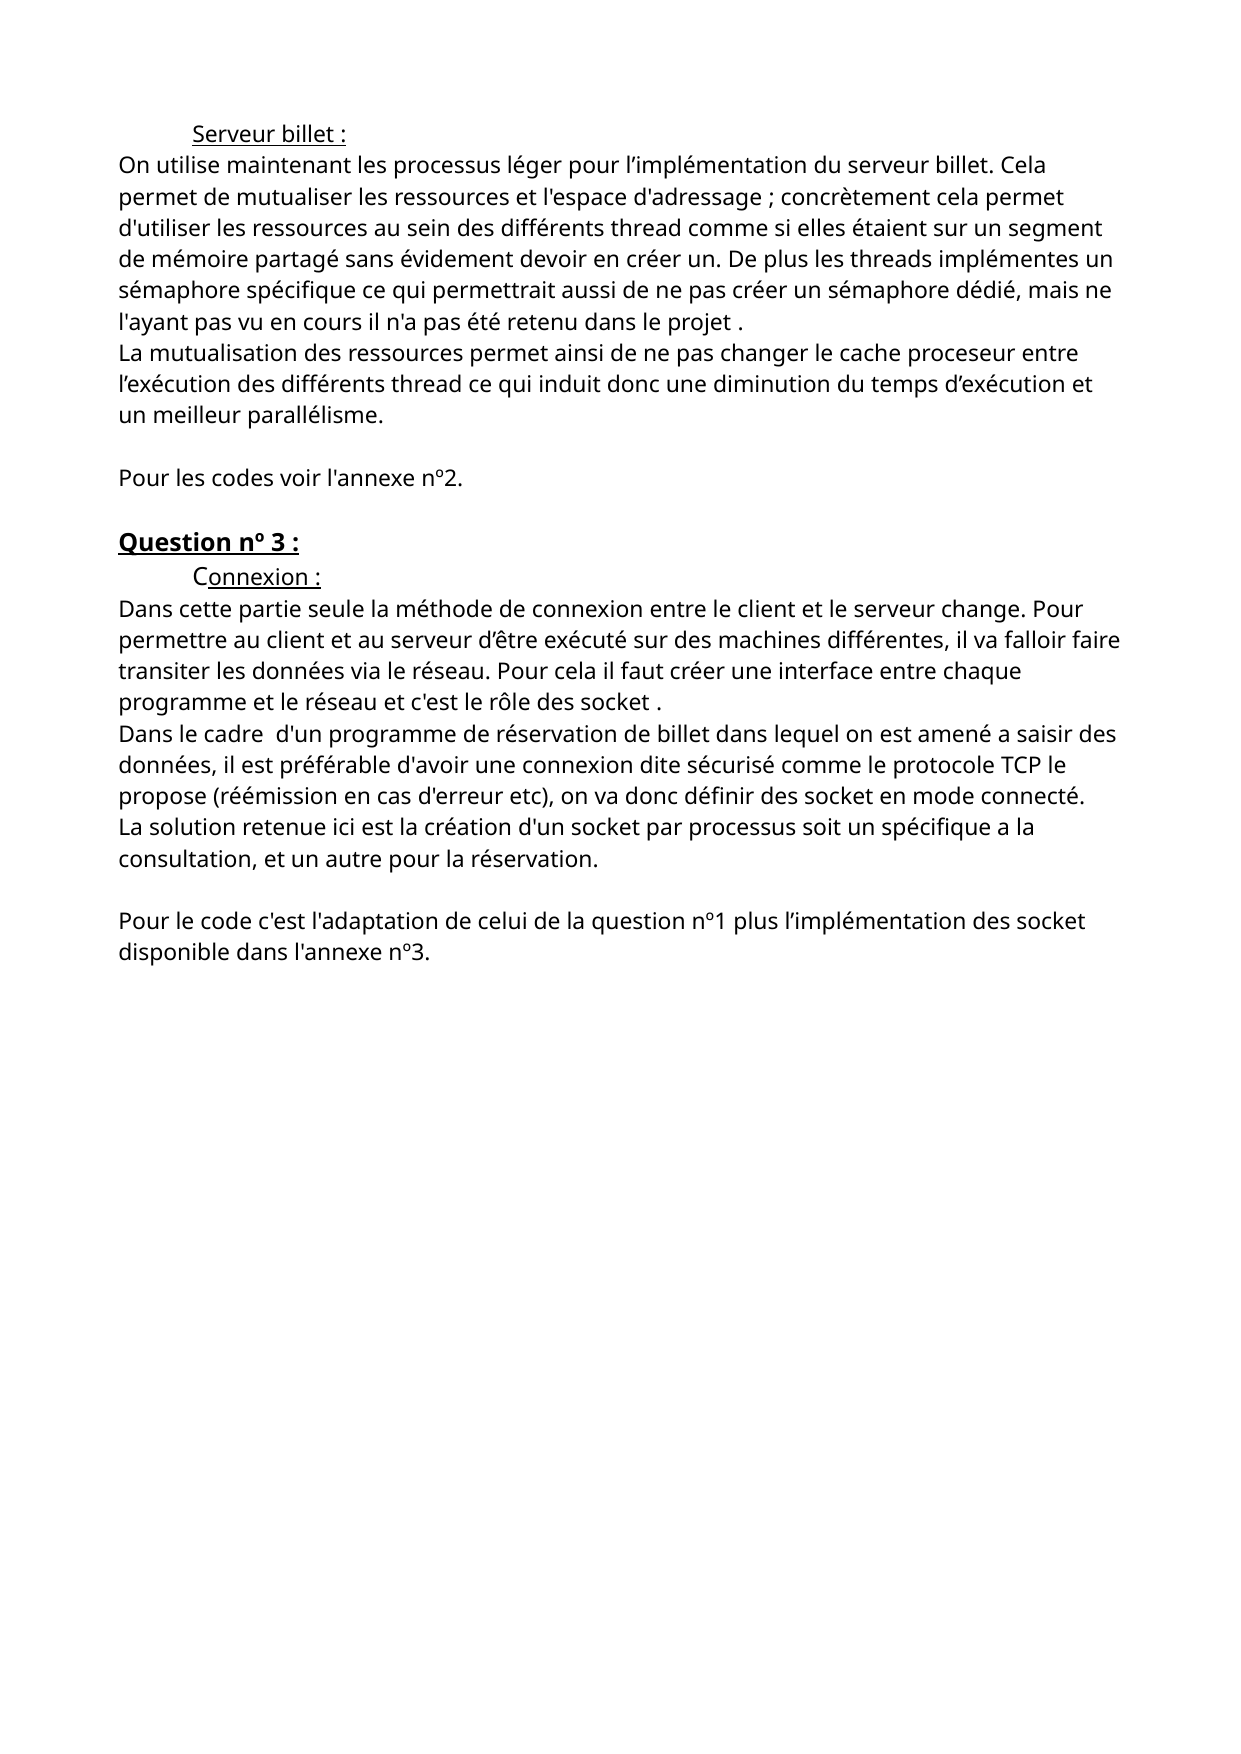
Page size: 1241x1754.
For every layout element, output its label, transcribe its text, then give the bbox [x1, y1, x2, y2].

text Pour le code c'est l'adaptation de celui de la question nº1 plus l’implémentation des socket disponible dans l'annexe nº3. [118, 905, 1122, 967]
text Dans le cadre d'un programme de réservation de billet dans lequel on est amené a saisir des données, il est préférable d'avoir une connexion dite sécurisé comme le protocole TCP le propose (réémission en cas d'erreur etc), on va donc définir des socket en mode connecté. [118, 717, 1122, 811]
text Serveur billet : [118, 118, 1122, 149]
text Pour les codes voir l'annexe nº2. [118, 462, 1122, 493]
text Dans cette partie seule la méthode de connexion entre le client et le serveur change. Pour permettre au client et au serveur d’être exécuté sur des machines différentes, il va falloir faire transiter les données via le réseau. Pour cela il faut créer une interface entre chaque programme et le réseau et c'est le rôle des socket . [118, 592, 1122, 717]
text La mutualisation des ressources permet ainsi de ne pas changer le cache proceseur entre l’exécution des différents thread ce qui induit donc une diminution du temps d’exécution et un meilleur parallélisme. [118, 337, 1122, 431]
text On utilise maintenant les processus léger pour l’implémentation du serveur billet. Cela permet de mutualiser les ressources et l'espace d'adressage ; concrètement cela permet d'utiliser les ressources au sein des différents thread comme si elles étaient sur un segment de mémoire partagé sans évidement devoir en créer un. De plus les threads implémentes un sémaphore spécifique ce qui permettrait aussi de ne pas créer un sémaphore dédié, mais ne l'ayant pas vu en cours il n'a pas été retenu dans le projet . [118, 149, 1122, 337]
text Question nº 3 : [118, 524, 1122, 558]
text Connexion : [118, 558, 1122, 592]
text La solution retenue ici est la création d'un socket par processus soit un spécifique a la consultation, et un autre pour la réservation. [118, 811, 1122, 874]
